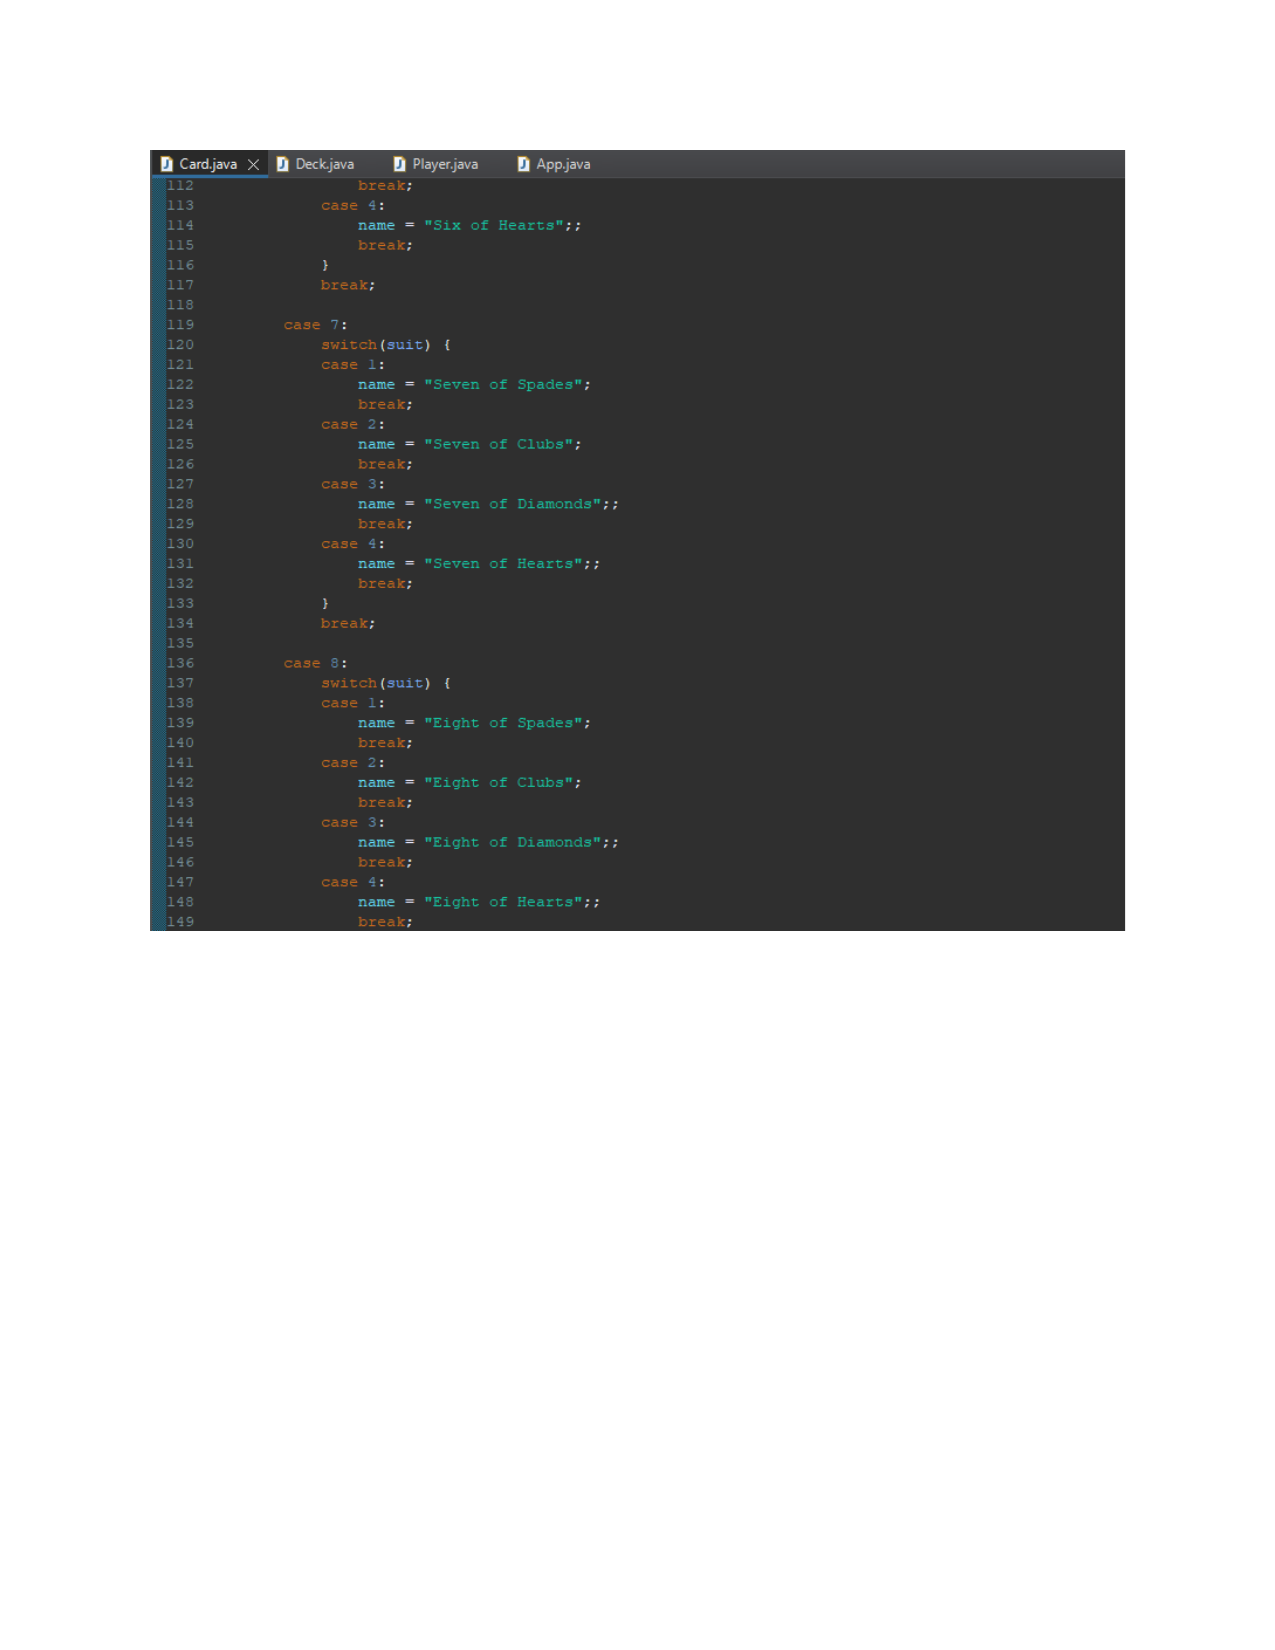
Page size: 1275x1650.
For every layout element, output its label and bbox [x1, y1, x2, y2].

picture [150, 150, 1125, 931]
